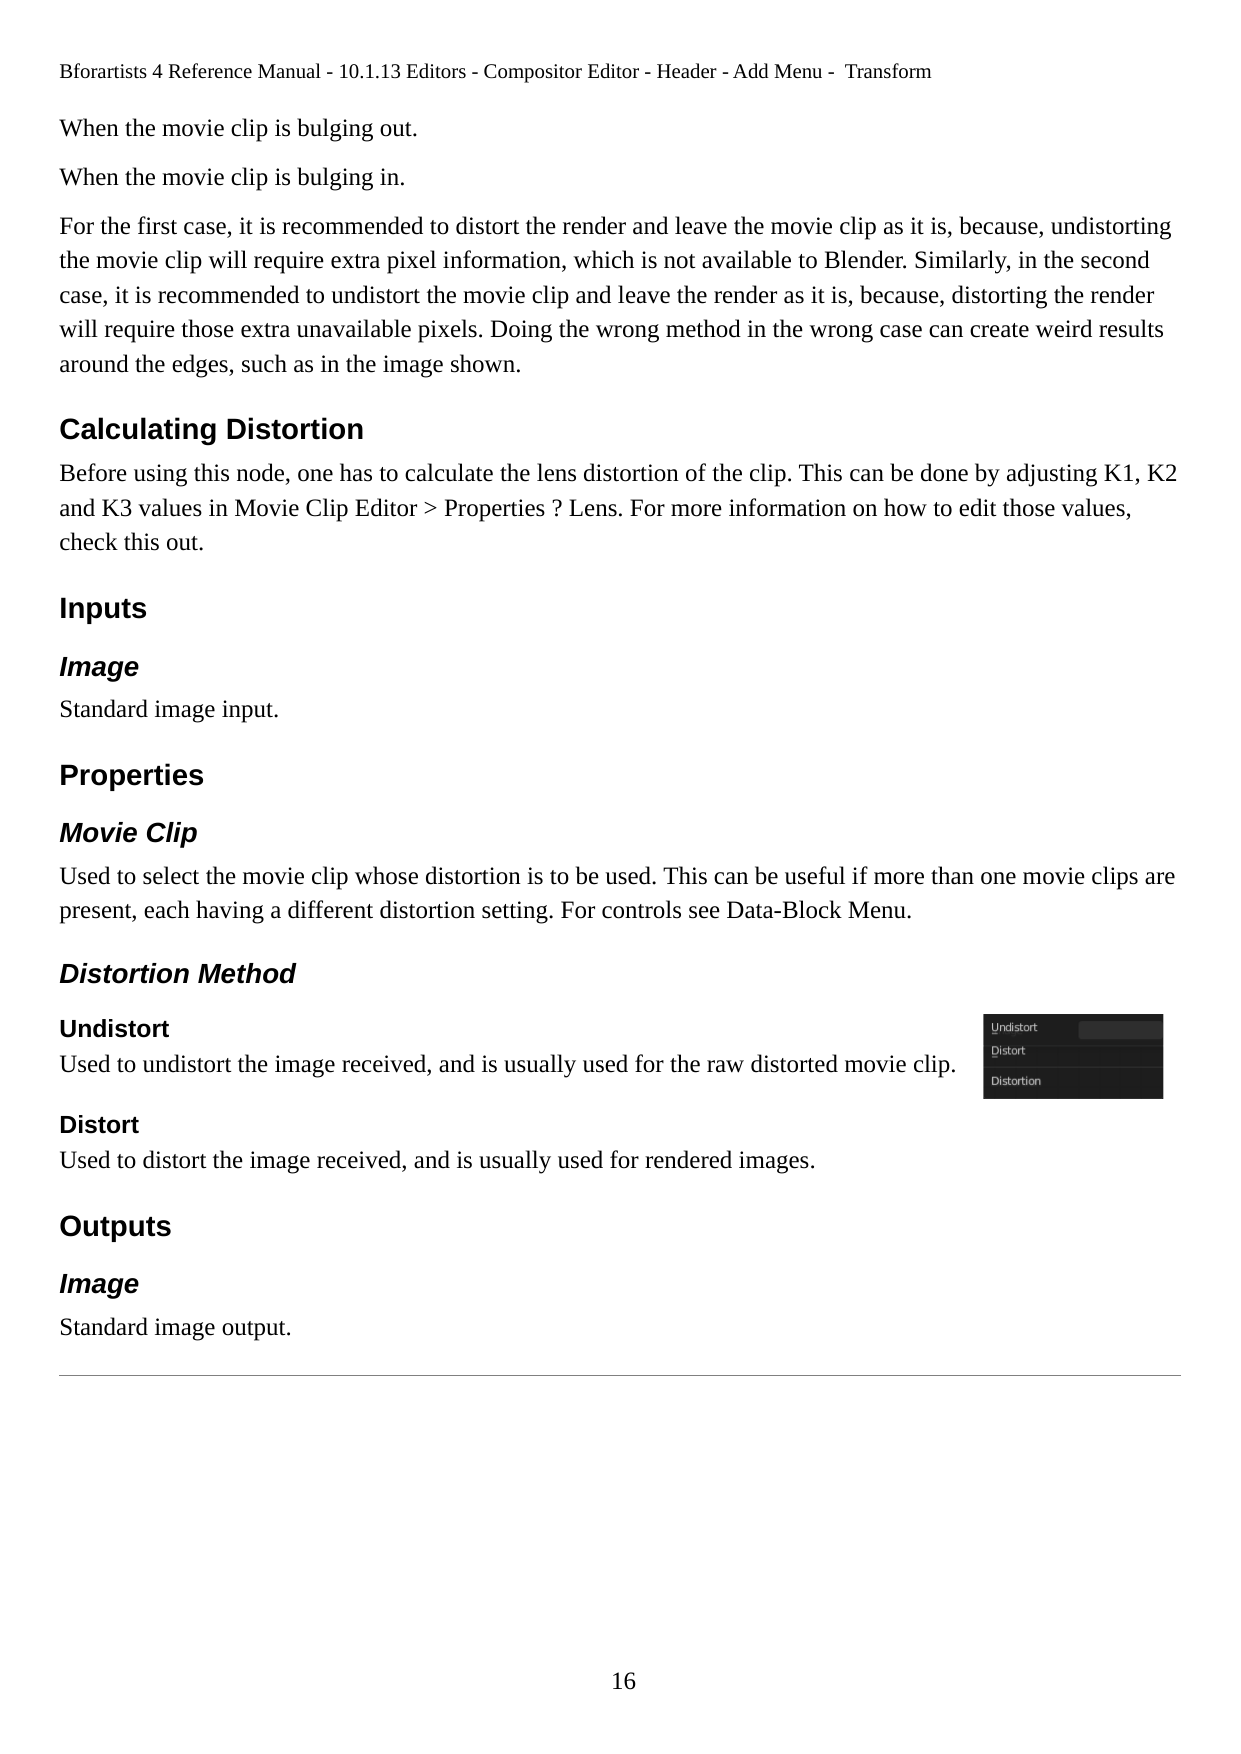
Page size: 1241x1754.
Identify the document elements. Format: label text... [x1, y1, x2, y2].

text When the movie clip is bulging out. [59, 113, 1181, 141]
subtitle Distort [59, 1110, 1181, 1139]
subtitle Outputs [59, 1209, 1181, 1242]
subtitle Undistort [59, 1014, 983, 1042]
text For the first case, it is recommended to distort the render and leave the movie clip as it is, because, undistorting the movie clip will require extra pixel information, which is not available to Blender. Similarly, in the second case, it is recommended to undistort the movie clip and leave the render as it is, because, distorting the render will require those extra unavailable pixels. Doing the wrong method in the wrong case can create weird results around the edges, such as in the image shown. [59, 211, 1181, 377]
subtitle Movie Clip [59, 817, 1181, 848]
subtitle Image [59, 1267, 1181, 1299]
text Before using this node, one has to calculate the lens distortion of the clip. This can be done by adjusting K1, K2 and K3 values in Movie Clip Editor > Properties ? Lens. For more information on how to edit those values, check this out. [59, 458, 1181, 556]
text Standard image output. [59, 1312, 1181, 1341]
subtitle Inputs [59, 591, 1181, 625]
text When the movie clip is bulging in. [59, 162, 1181, 190]
picture [983, 1014, 1164, 1099]
text Used to distort the image received, and is usually used for rendered images. [59, 1145, 1181, 1174]
subtitle Properties [59, 758, 1181, 792]
text Used to select the movie clip whose distortion is to be used. This can be useful if more than one movie clips are present, each having a different distortion setting. For controls see Data-Block Menu. [59, 861, 1181, 924]
subtitle Distortion Method [59, 957, 1181, 989]
subtitle Image [59, 650, 1181, 682]
subtitle Calculating Distortion [59, 412, 1181, 446]
text Used to undistort the image received, and is usually used for the raw distorted movie clip. [59, 1049, 983, 1077]
subtitle [1164, 1014, 1181, 1042]
text Standard image input. [59, 694, 1181, 723]
